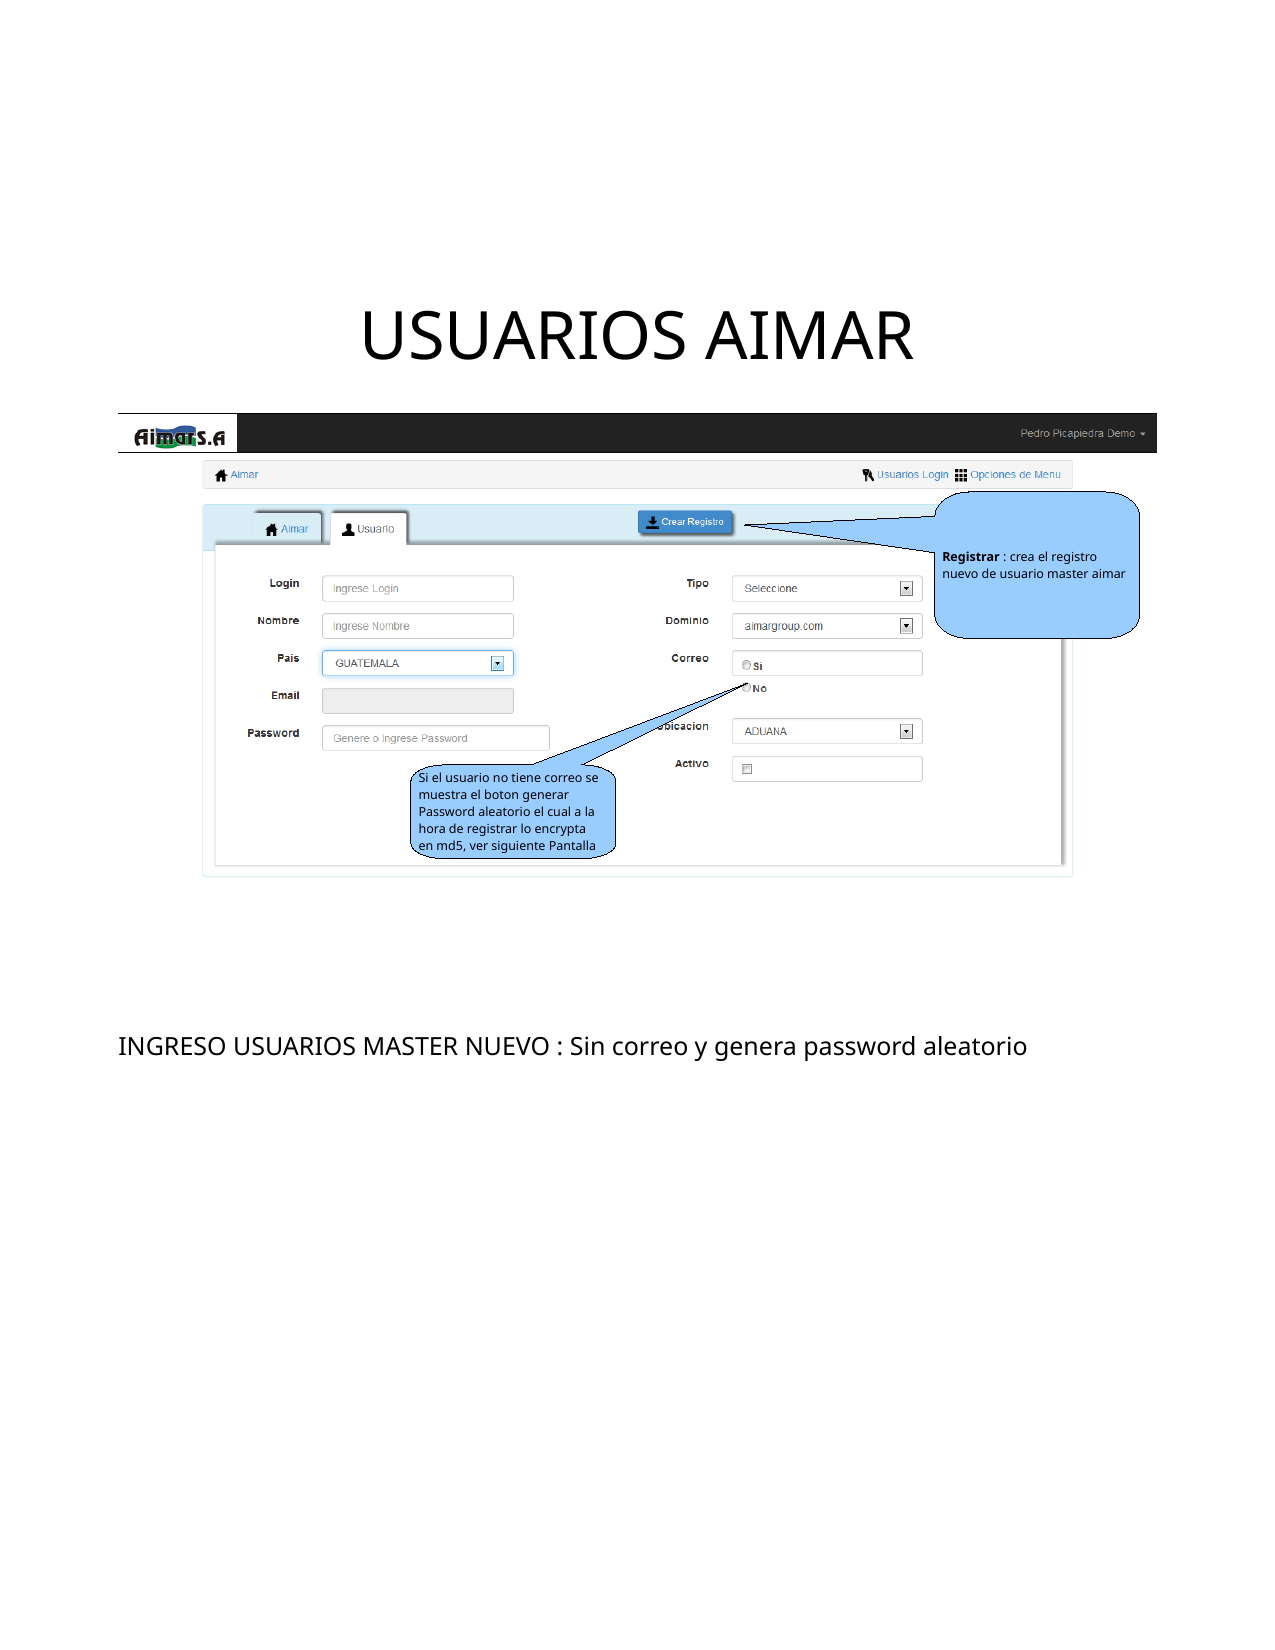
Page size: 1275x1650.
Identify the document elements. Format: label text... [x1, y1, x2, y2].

picture [118, 413, 1157, 1000]
text USUARIOS AIMAR [118, 288, 1157, 379]
text INGRESO USUARIOS MASTER NUEVO : Sin correo y genera password aleatorio [118, 1029, 1157, 1063]
